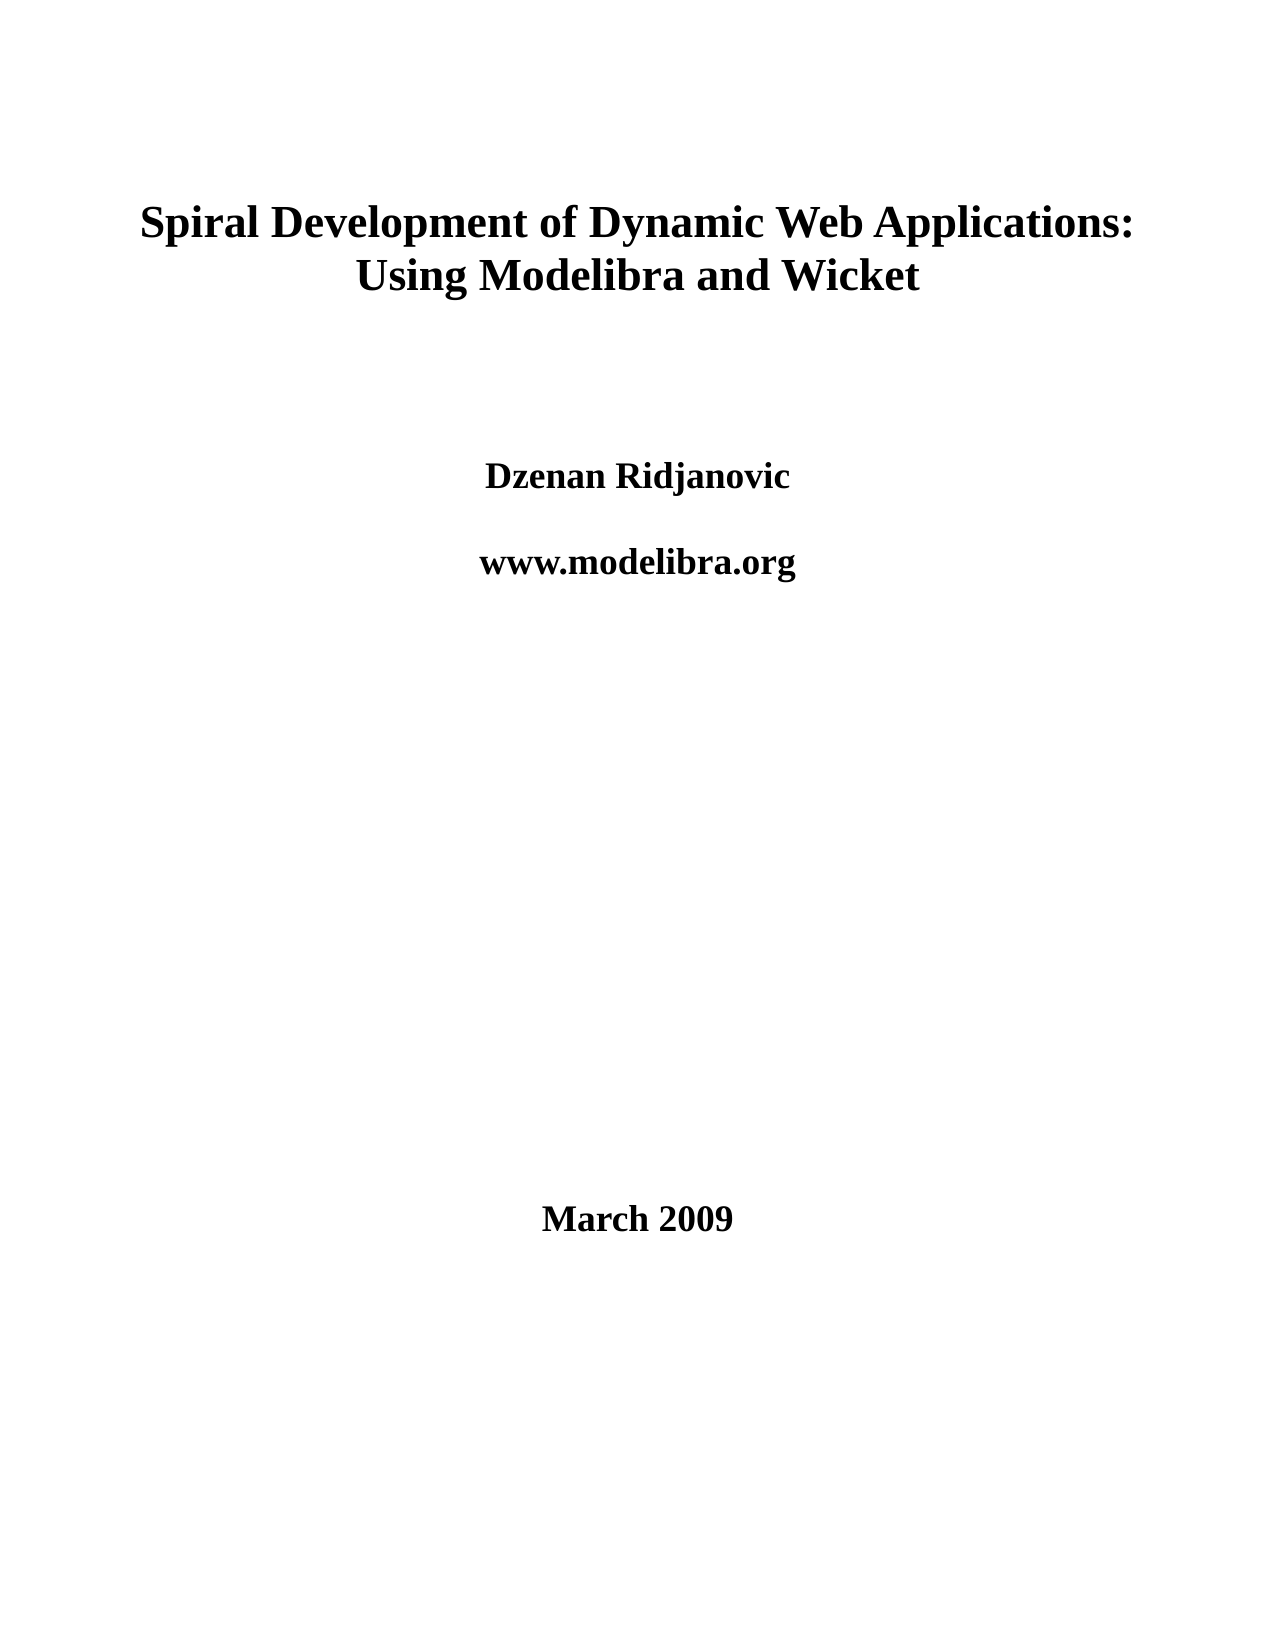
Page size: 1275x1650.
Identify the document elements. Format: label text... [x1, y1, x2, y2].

text Dzenan Ridjanovic [118, 453, 1157, 497]
text www.modelibra.org [118, 540, 1157, 583]
text Spiral Development of Dynamic Web Applications: Using Modelibra and Wicket [118, 195, 1157, 300]
text March 2009 [118, 1196, 1157, 1239]
